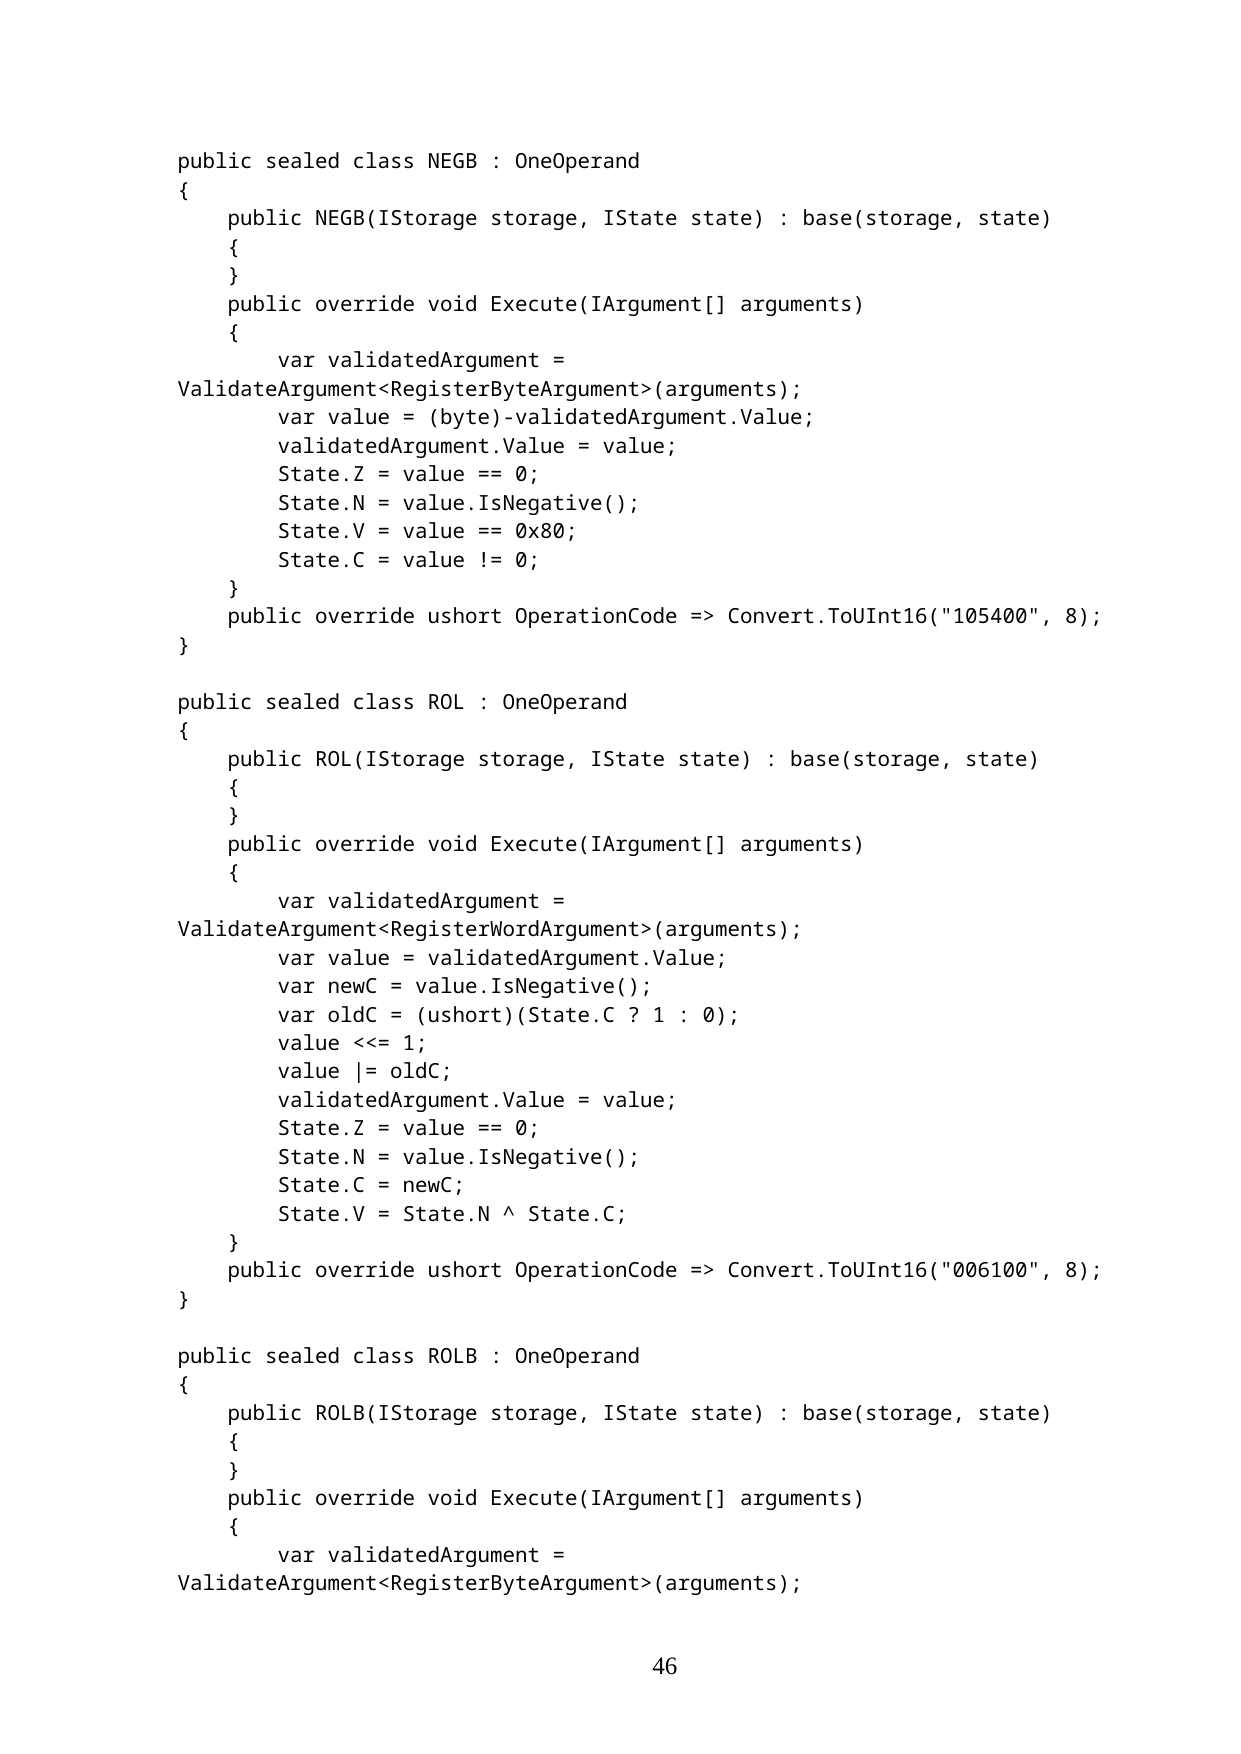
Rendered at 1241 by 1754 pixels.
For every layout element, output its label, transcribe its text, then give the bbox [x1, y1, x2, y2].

table_header public sealed class NEGB : OneOperand { public NEGB(IStorage storage, IState state) : base(storage, state) { } public override void Execute(IArgument[] arguments) { var validatedArgument = ValidateArgument<RegisterByteArgument>(arguments); var value = (byte)-validatedArgument.Value; validatedArgument.Value = value; State.Z = value == 0; State.N = value.IsNegative(); State.V = value == 0x80; State.C = value != 0; } public override ushort OperationCode => Convert.ToUInt16("105400", 8); } public sealed class ROL : OneOperand { public ROL(IStorage storage, IState state) : base(storage, state) { } public override void Execute(IArgument[] arguments) { var validatedArgument = ValidateArgument<RegisterWordArgument>(arguments); var value = validatedArgument.Value; var newC = value.IsNegative(); var oldC = (ushort)(State.C ? 1 : 0); value <<= 1; value |= oldC; validatedArgument.Value = value; State.Z = value == 0; State.N = value.IsNegative(); State.C = newC; State.V = State.N ^ State.C; } public override ushort OperationCode => Convert.ToUInt16("006100", 8); } public sealed class ROLB : OneOperand { public ROLB(IStorage storage, IState state) : base(storage, state) { } public override void Execute(IArgument[] arguments) { var validatedArgument = ValidateArgument<RegisterByteArgument>(arguments); [177, 118, 1152, 1622]
